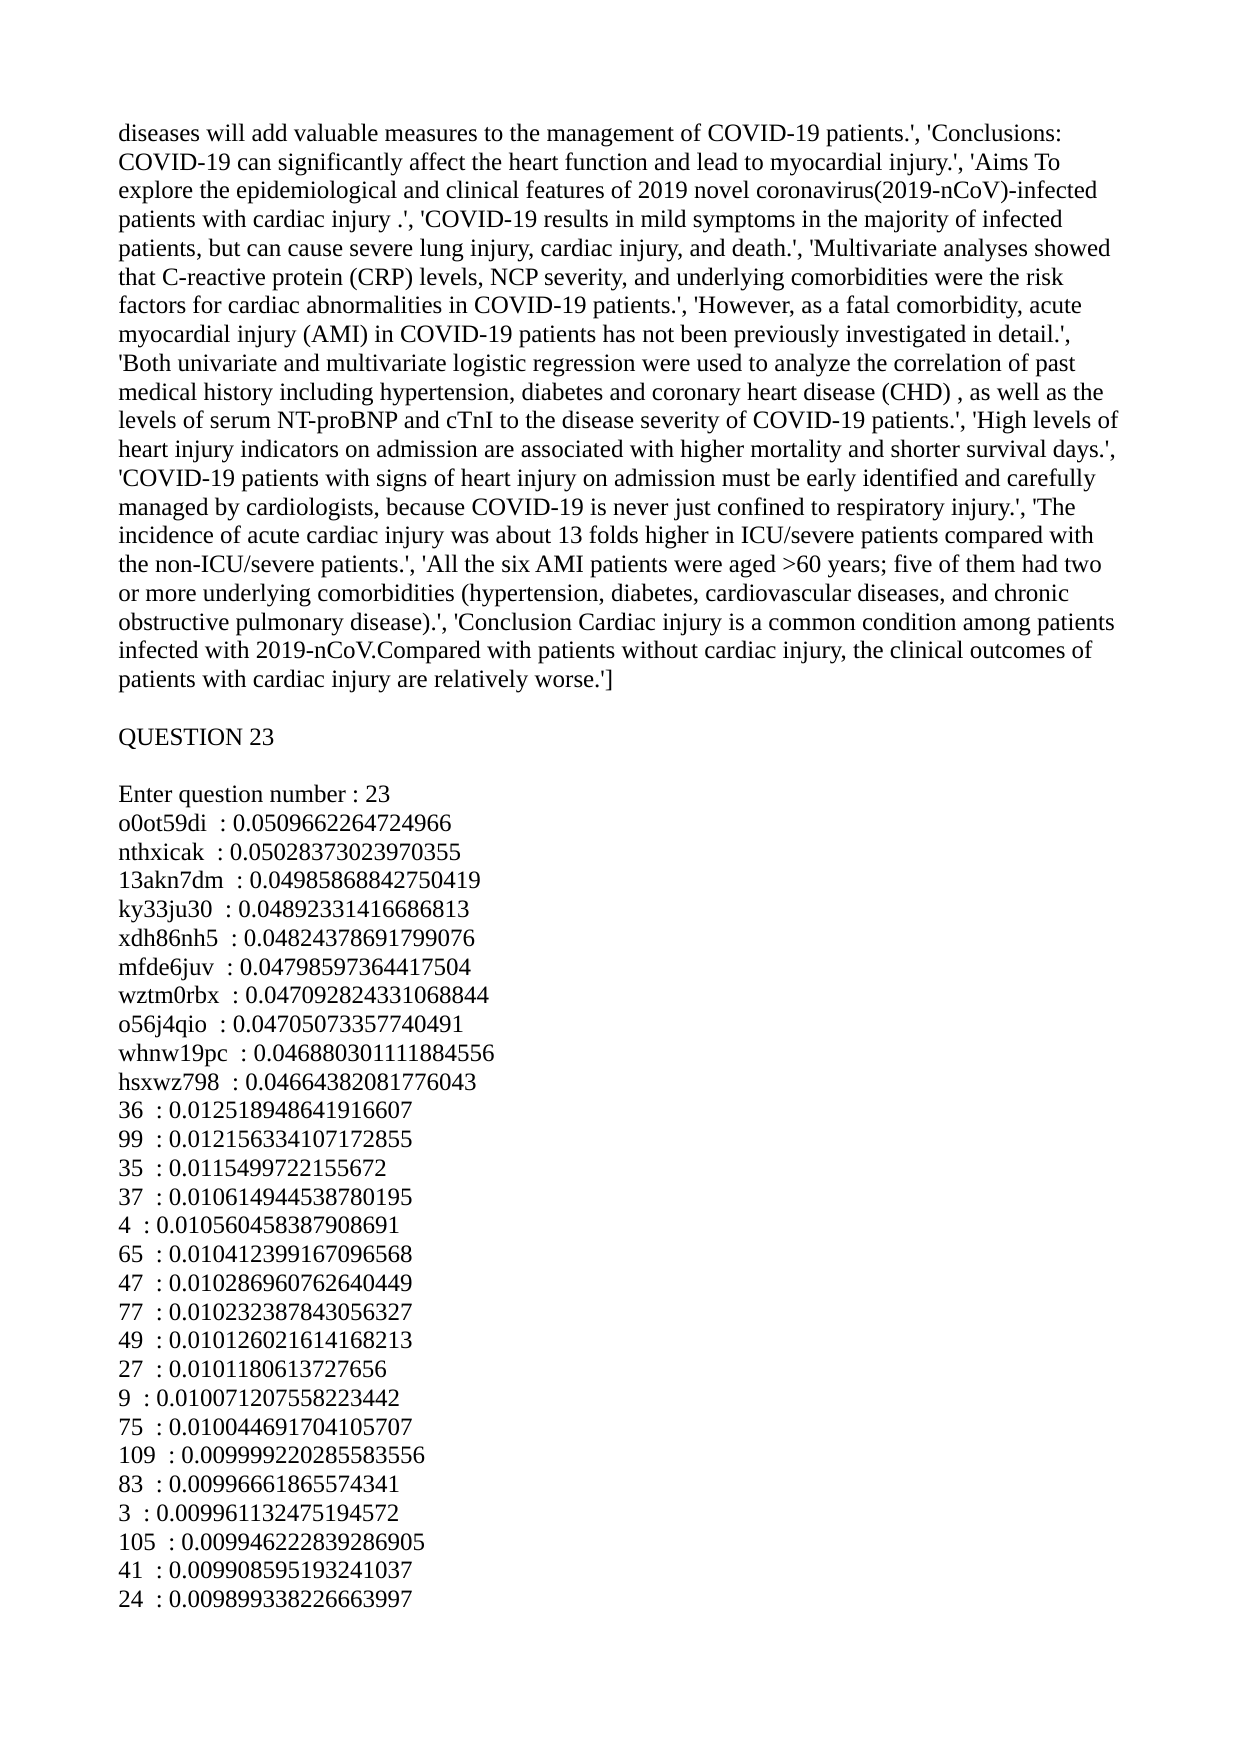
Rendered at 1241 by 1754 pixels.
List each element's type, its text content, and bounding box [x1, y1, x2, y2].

text 35 : 0.0115499722155672 [118, 1153, 1122, 1182]
text mfde6juv : 0.04798597364417504 [118, 952, 1122, 981]
text 13akn7dm : 0.04985868842750419 [118, 866, 1122, 894]
text xdh86nh5 : 0.04824378691799076 [118, 923, 1122, 952]
text 27 : 0.0101180613727656 [118, 1354, 1122, 1383]
text 65 : 0.010412399167096568 [118, 1239, 1122, 1268]
text 49 : 0.010126021614168213 [118, 1326, 1122, 1354]
text Enter question number : 23 [118, 779, 1122, 808]
text 41 : 0.009908595193241037 [118, 1556, 1122, 1584]
text 24 : 0.009899338226663997 [118, 1584, 1122, 1613]
text hsxwz798 : 0.04664382081776043 [118, 1067, 1122, 1096]
text 3 : 0.009961132475194572 [118, 1498, 1122, 1527]
text o56j4qio : 0.04705073357740491 [118, 1009, 1122, 1038]
text 36 : 0.012518948641916607 [118, 1096, 1122, 1124]
text QUESTION 23 [118, 722, 1122, 751]
text 83 : 0.00996661865574341 [118, 1469, 1122, 1498]
text 47 : 0.010286960762640449 [118, 1268, 1122, 1297]
text wztm0rbx : 0.047092824331068844 [118, 981, 1122, 1009]
text 4 : 0.010560458387908691 [118, 1211, 1122, 1239]
text 105 : 0.009946222839286905 [118, 1527, 1122, 1556]
text 37 : 0.010614944538780195 [118, 1182, 1122, 1211]
text whnw19pc : 0.046880301111884556 [118, 1038, 1122, 1067]
text ky33ju30 : 0.04892331416686813 [118, 894, 1122, 923]
text diseases will add valuable measures to the management of COVID-19 patients.', 'Conclusions: COVID-19 can significantly affect the heart function and lead to myocardial injury.', 'Aims To explore the epidemiological and clinical features of 2019 novel coronavirus(2019-nCoV)-infected patients with cardiac injury .', 'COVID-19 results in mild symptoms in the majority of infected patients, but can cause severe lung injury, cardiac injury, and death.', 'Multivariate analyses showed that C-reactive protein (CRP) levels, NCP severity, and underlying comorbidities were the risk factors for cardiac abnormalities in COVID-19 patients.', 'However, as a fatal comorbidity, acute myocardial injury (AMI) in COVID-19 patients has not been previously investigated in detail.', 'Both univariate and multivariate logistic regression were used to analyze the correlation of past medical history including hypertension, diabetes and coronary heart disease (CHD) , as well as the levels of serum NT-proBNP and cTnI to the disease severity of COVID-19 patients.', 'High levels of heart injury indicators on admission are associated with higher mortality and shorter survival days.', 'COVID-19 patients with signs of heart injury on admission must be early identified and carefully managed by cardiologists, because COVID-19 is never just confined to respiratory injury.', 'The incidence of acute cardiac injury was about 13 folds higher in ICU/severe patients compared with the non-ICU/severe patients.', 'All the six AMI patients were aged >60 years; five of them had two or more underlying comorbidities (hypertension, diabetes, cardiovascular diseases, and chronic obstructive pulmonary disease).', 'Conclusion Cardiac injury is a common condition among patients infected with 2019-nCoV.Compared with patients without cardiac injury, the clinical outcomes of patients with cardiac injury are relatively worse.'] [118, 118, 1122, 693]
text nthxicak : 0.05028373023970355 [118, 837, 1122, 866]
text 9 : 0.010071207558223442 [118, 1383, 1122, 1412]
text o0ot59di : 0.0509662264724966 [118, 808, 1122, 837]
text 109 : 0.009999220285583556 [118, 1441, 1122, 1469]
text 77 : 0.010232387843056327 [118, 1297, 1122, 1326]
text 99 : 0.012156334107172855 [118, 1124, 1122, 1153]
text 75 : 0.010044691704105707 [118, 1412, 1122, 1441]
